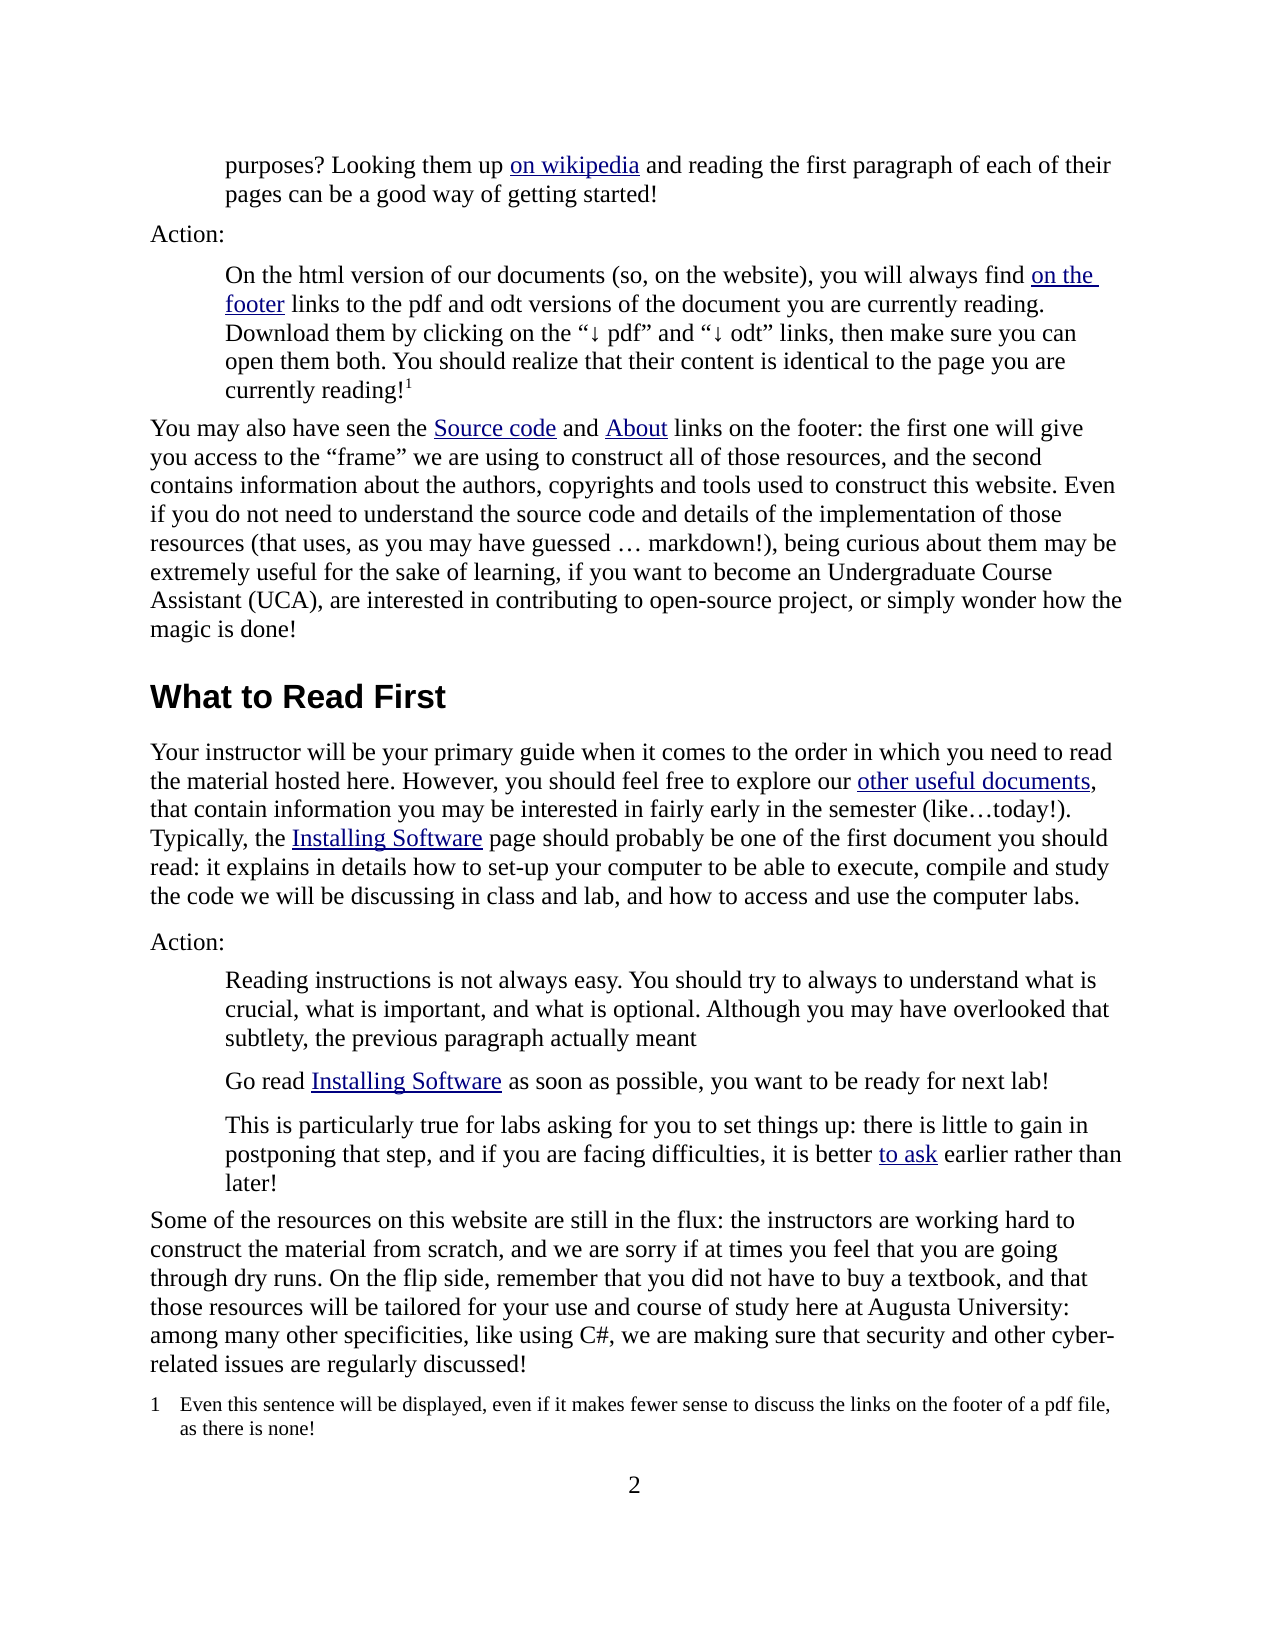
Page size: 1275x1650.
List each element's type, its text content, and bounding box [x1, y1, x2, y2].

text On the html version of our documents (so, on the website), you will always find on the footer links to the pdf and odt versions of the document you are currently reading. Download them by clicking on the “↓ pdf” and “↓ odt” links, then make sure you can open them both. You should realize that their content is identical to the page you are currently reading! [225, 260, 1125, 404]
subtitle What to Read First [150, 677, 1125, 716]
text Action: [150, 219, 1125, 248]
text Action: [150, 927, 1125, 956]
text You may also have seen the Source code and About links on the footer: the first one will give you access to the “frame” we are using to construct all of those resources, and the second contains information about the authors, copyrights and tools used to construct this website. Even if you do not need to understand the source code and details of the implementation of those resources (that uses, as you may have guessed … markdown!), being curious about them may be extremely useful for the sake of learning, if you want to become an Undergraduate Course Assistant (UCA), are interested in contributing to open-source project, or simply wonder how the magic is done! [150, 413, 1125, 643]
text Some of the resources on this website are still in the flux: the instructors are working hard to construct the material from scratch, and we are sorry if at times you feel that you are going through dry runs. On the flip side, remember that you did not have to buy a textbook, and that those resources will be tailored for your use and course of study here at Augusta University: among many other specificities, like using C#, we are making sure that security and other cyber-related issues are regularly discussed! [150, 1205, 1125, 1378]
text Even this sentence will be displayed, even if it makes fewer sense to discuss the links on the footer of a pdf file, as there is none! [150, 1392, 1125, 1440]
text This is particularly true for labs asking for you to set things up: there is little to gain in postponing that step, and if you are facing difficulties, it is better to ask earlier rather than later! [225, 1110, 1125, 1196]
text Reading instructions is not always easy. You should try to always to understand what is crucial, what is important, and what is optional. Although you may have overlooked that subtlety, the previous paragraph actually meant [225, 965, 1125, 1051]
text Go read Installing Software as soon as possible, you want to be ready for next lab! [225, 1066, 1125, 1095]
text purposes? Looking them up on wikipedia and reading the first paragraph of each of their pages can be a good way of getting started! [225, 150, 1125, 207]
text Your instructor will be your primary guide when it comes to the order in which you need to read the material hosted here. However, you should feel free to explore our other useful documents, that contain information you may be interested in fairly early in the semester (like…today!). Typically, the Installing Software page should probably be one of the first document you should read: it explains in details how to set-up your computer to be able to execute, compile and study the code we will be discussing in class and lab, and how to access and use the computer labs. [150, 737, 1125, 909]
